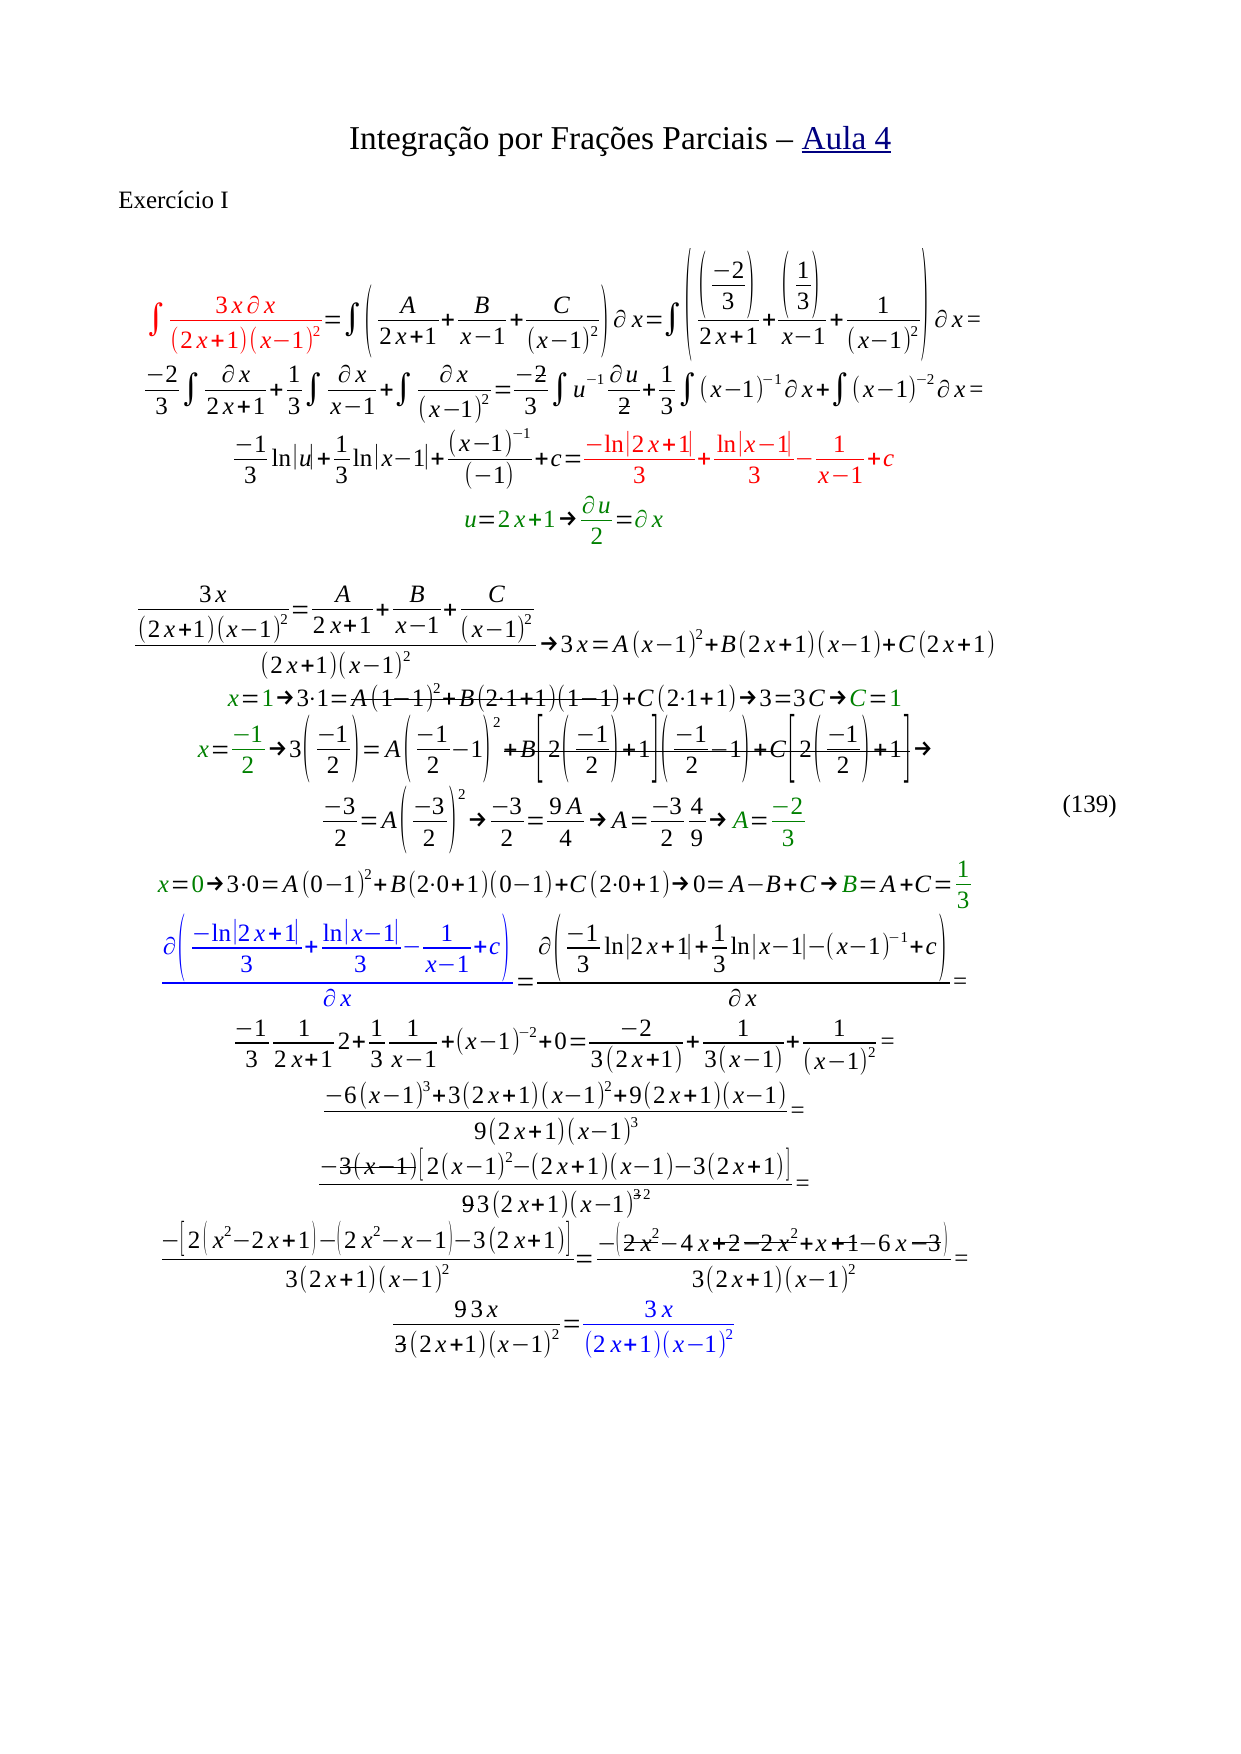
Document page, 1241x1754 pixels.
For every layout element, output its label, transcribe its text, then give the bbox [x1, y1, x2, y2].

text Integração por Frações Parciais – Aula 4 [118, 118, 1122, 156]
table_header [118, 243, 1010, 1364]
table_header (139) [1010, 243, 1122, 1364]
text Exercício I [118, 185, 1122, 214]
